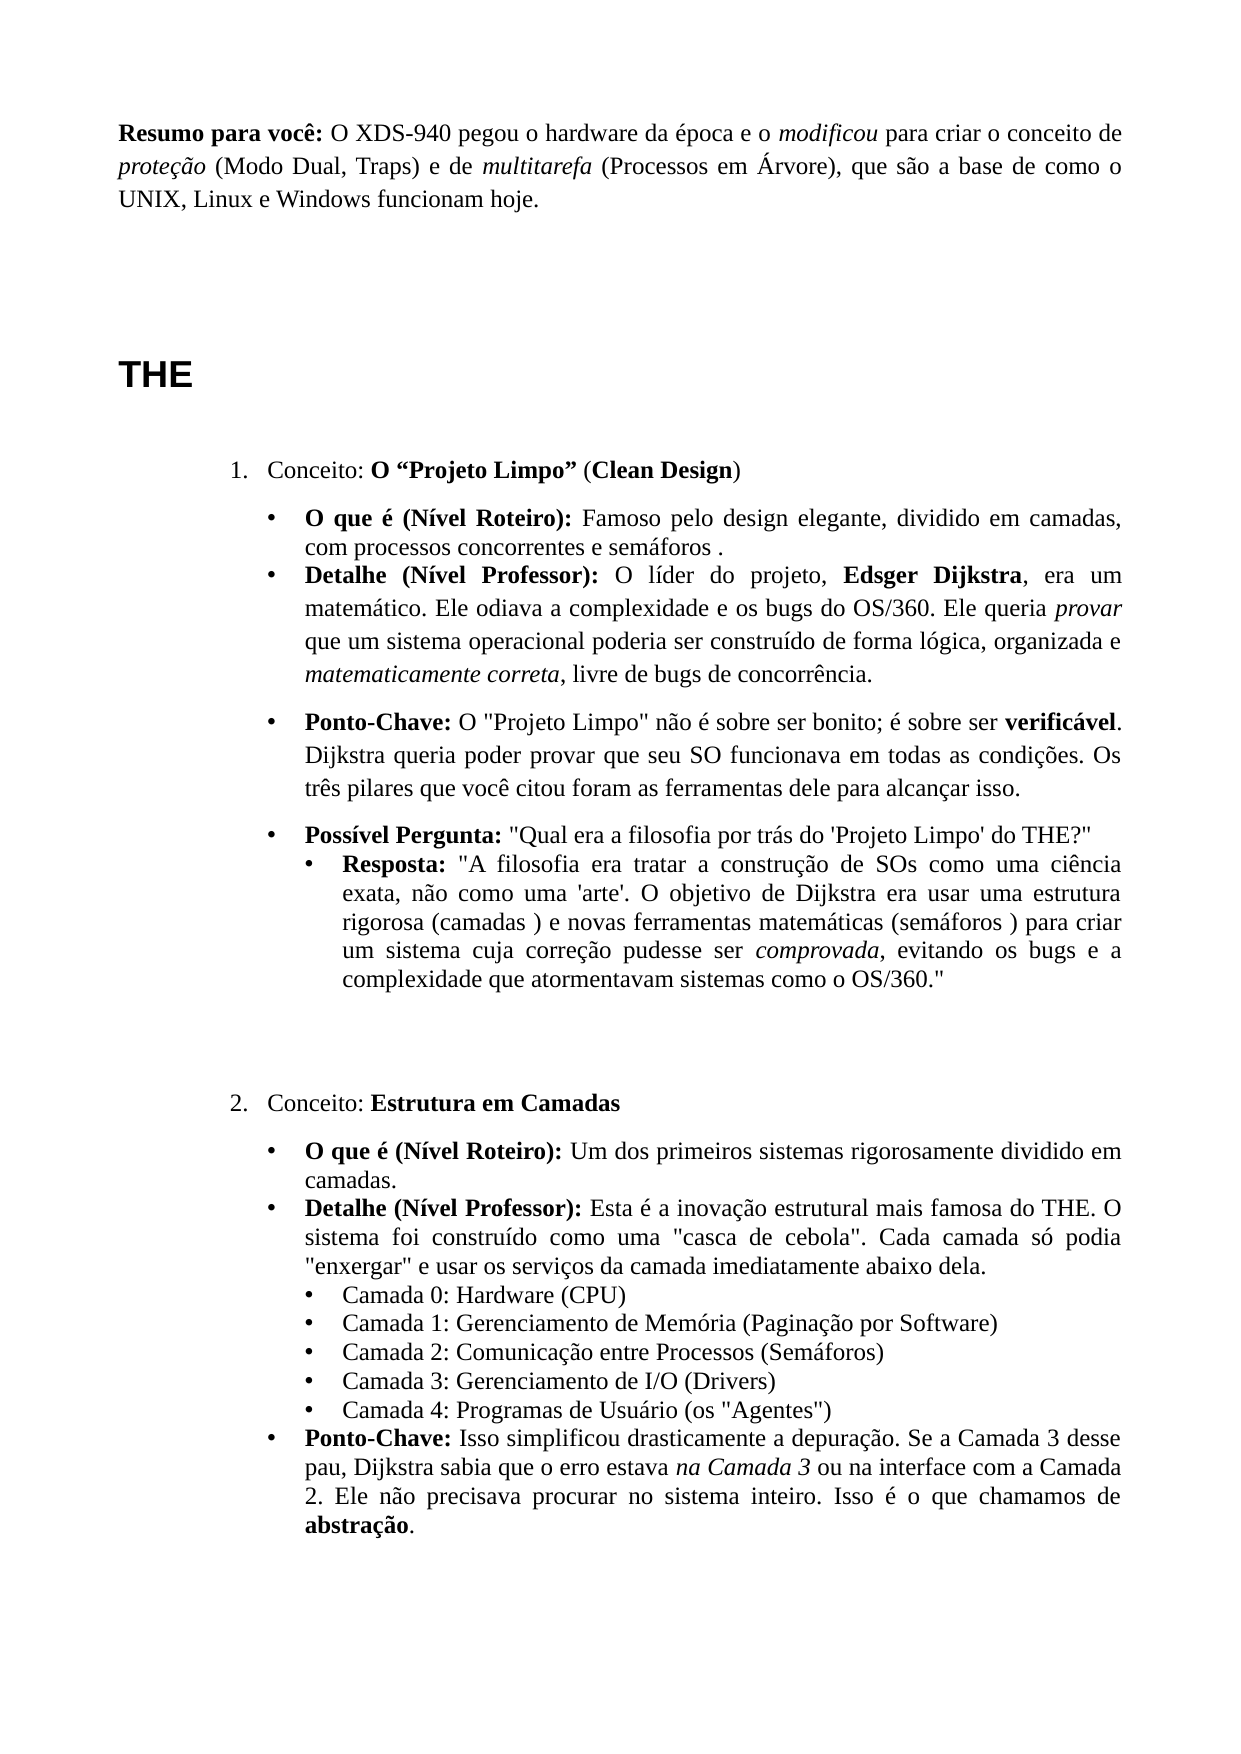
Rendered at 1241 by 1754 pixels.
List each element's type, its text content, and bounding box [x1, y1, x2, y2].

list O que é (Nível Roteiro): Famoso pelo design elegante, dividido em camadas, com processos concorrentes e semáforos . [267, 503, 1122, 560]
text Resumo para você: O XDS-940 pegou o hardware da época e o modificou para criar o conceito de proteção (Modo Dual, Traps) e de multitarefa (Processos em Árvore), que são a base de como o UNIX, Linux e Windows funcionam hoje. [118, 118, 1122, 213]
list Detalhe (Nível Professor): O líder do projeto, Edsger Dijkstra, era um matemático. Ele odiava a complexidade e os bugs do OS/360. Ele queria provar que um sistema operacional poderia ser construído de forma lógica, organizada e matematicamente correta, livre de bugs de concorrência. [267, 560, 1122, 688]
list Ponto-Chave: Isso simplificou drasticamente a depuração. Se a Camada 3 desse pau, Dijkstra sabia que o erro estava na Camada 3 ou na interface com a Camada 2. Ele não precisava procurar no sistema inteiro. Isso é o que chamamos de abstração. [267, 1423, 1122, 1538]
list Conceito: Estrutura em Camadas [229, 1088, 1122, 1117]
subtitle THE [118, 352, 1122, 395]
list Detalhe (Nível Professor): Esta é a inovação estrutural mais famosa do THE. O sistema foi construído como uma "casca de cebola". Cada camada só podia "enxergar" e usar os serviços da camada imediatamente abaixo dela. [267, 1193, 1122, 1280]
list Ponto-Chave: O "Projeto Limpo" não é sobre ser bonito; é sobre ser verificável. Dijkstra queria poder provar que seu SO funcionava em todas as condições. Os três pilares que você citou foram as ferramentas dele para alcançar isso. [267, 707, 1122, 802]
list Camada 4: Programas de Usuário (os "Agentes") [304, 1395, 1122, 1423]
list Camada 0: Hardware (CPU) [304, 1280, 1122, 1308]
list Camada 2: Comunicação entre Processos (Semáforos) [304, 1337, 1122, 1366]
list Camada 1: Gerenciamento de Memória (Paginação por Software) [304, 1308, 1122, 1337]
list Resposta: "A filosofia era tratar a construção de SOs como uma ciência exata, não como uma 'arte'. O objetivo de Dijkstra era usar uma estrutura rigorosa (camadas ) e novas ferramentas matemáticas (semáforos ) para criar um sistema cuja correção pudesse ser comprovada, evitando os bugs e a complexidade que atormentavam sistemas como o OS/360." [304, 849, 1122, 993]
list Conceito: O “Projeto Limpo” (Clean Design) [229, 455, 1122, 484]
list Possível Pergunta: "Qual era a filosofia por trás do 'Projeto Limpo' do THE?" [267, 821, 1122, 849]
list Camada 3: Gerenciamento de I/O (Drivers) [304, 1366, 1122, 1395]
list O que é (Nível Roteiro): Um dos primeiros sistemas rigorosamente dividido em camadas. [267, 1136, 1122, 1193]
